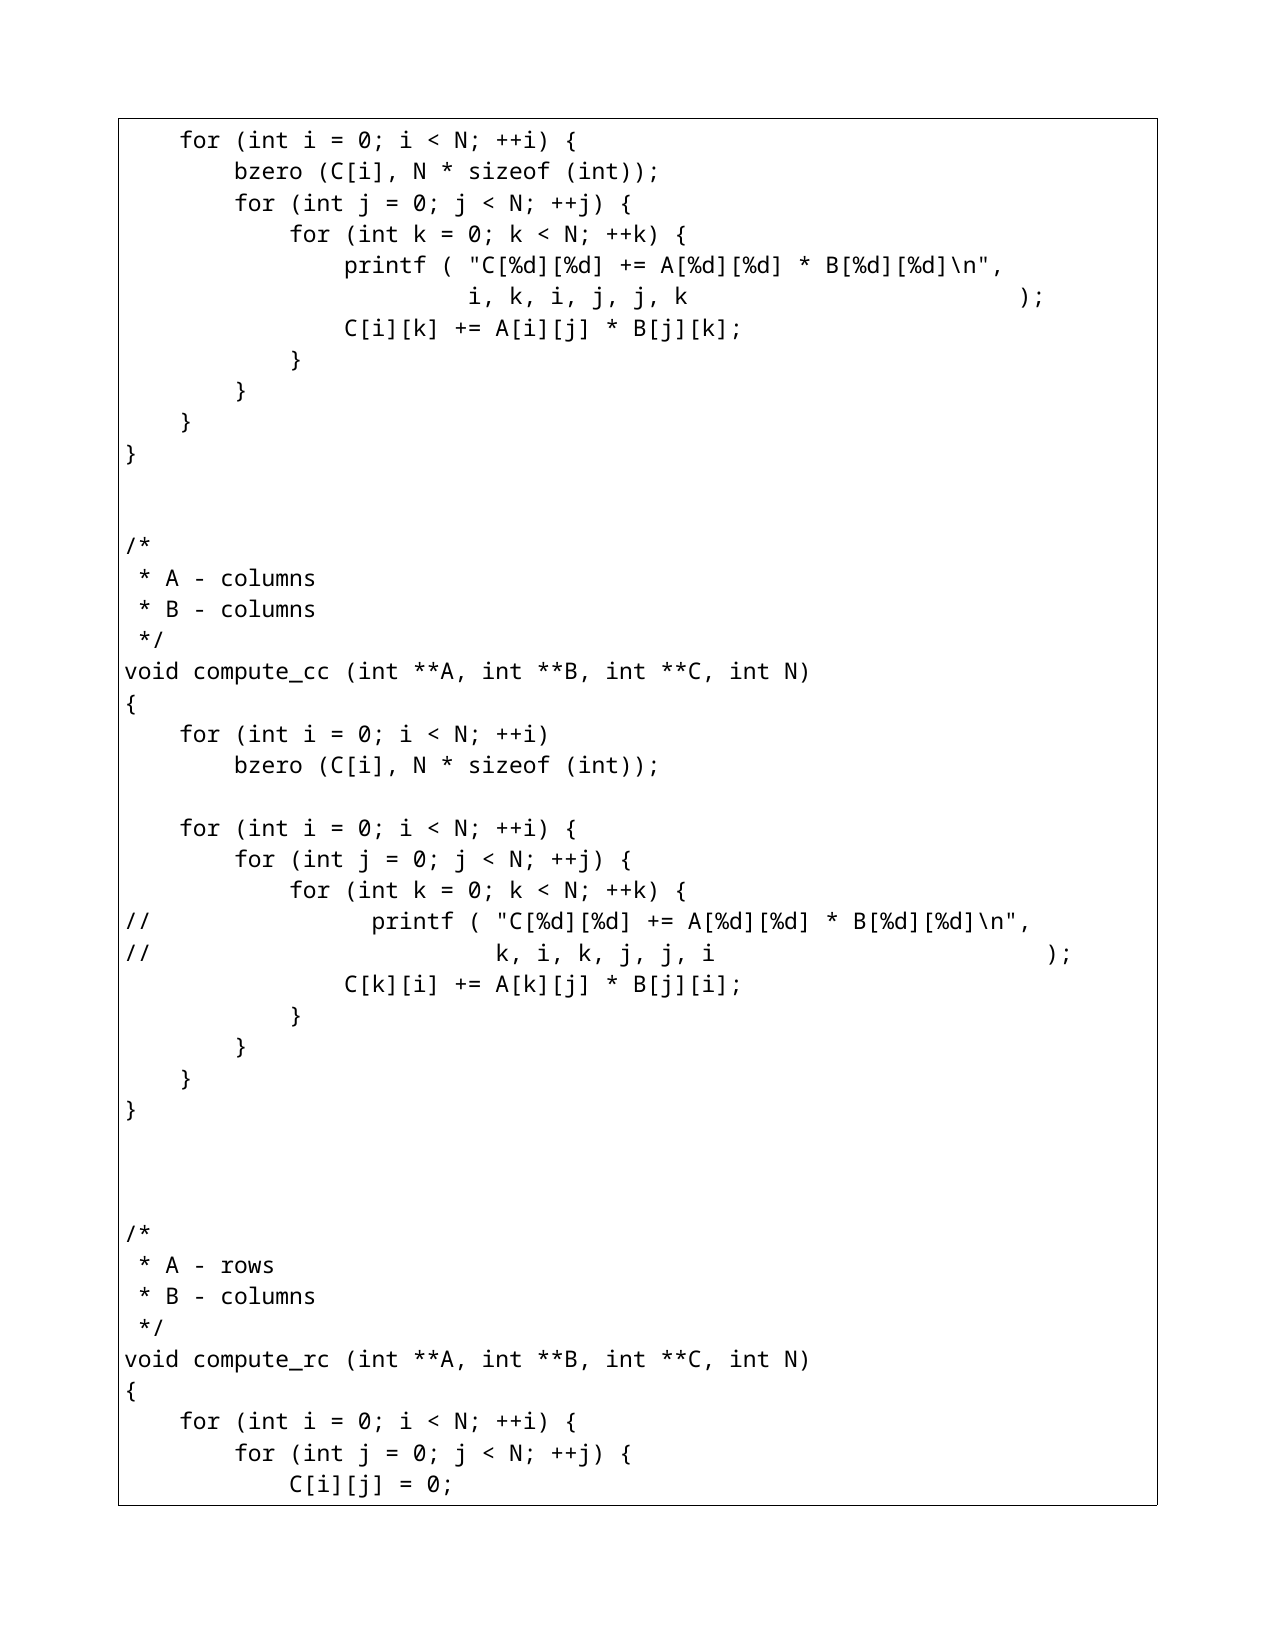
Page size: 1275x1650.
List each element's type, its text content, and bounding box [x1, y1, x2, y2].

table_header for (int i = 0; i < N; ++i) { bzero (C[i], N * sizeof (int)); for (int j = 0; j < N; ++j) { for (int k = 0; k < N; ++k) { printf ( "C[%d][%d] += A[%d][%d] * B[%d][%d]\n", i, k, i, j, j, k ); C[i][k] += A[i][j] * B[j][k]; } } } } /* * A - columns * B - columns */ void compute_cc (int **A, int **B, int **C, int N) { for (int i = 0; i < N; ++i) bzero (C[i], N * sizeof (int)); for (int i = 0; i < N; ++i) { for (int j = 0; j < N; ++j) { for (int k = 0; k < N; ++k) { // printf ( "C[%d][%d] += A[%d][%d] * B[%d][%d]\n", // k, i, k, j, j, i ); C[k][i] += A[k][j] * B[j][i]; } } } } /* * A - rows * B - columns */ void compute_rc (int **A, int **B, int **C, int N) { for (int i = 0; i < N; ++i) { for (int j = 0; j < N; ++j) { C[i][j] = 0; [119, 119, 1157, 1505]
